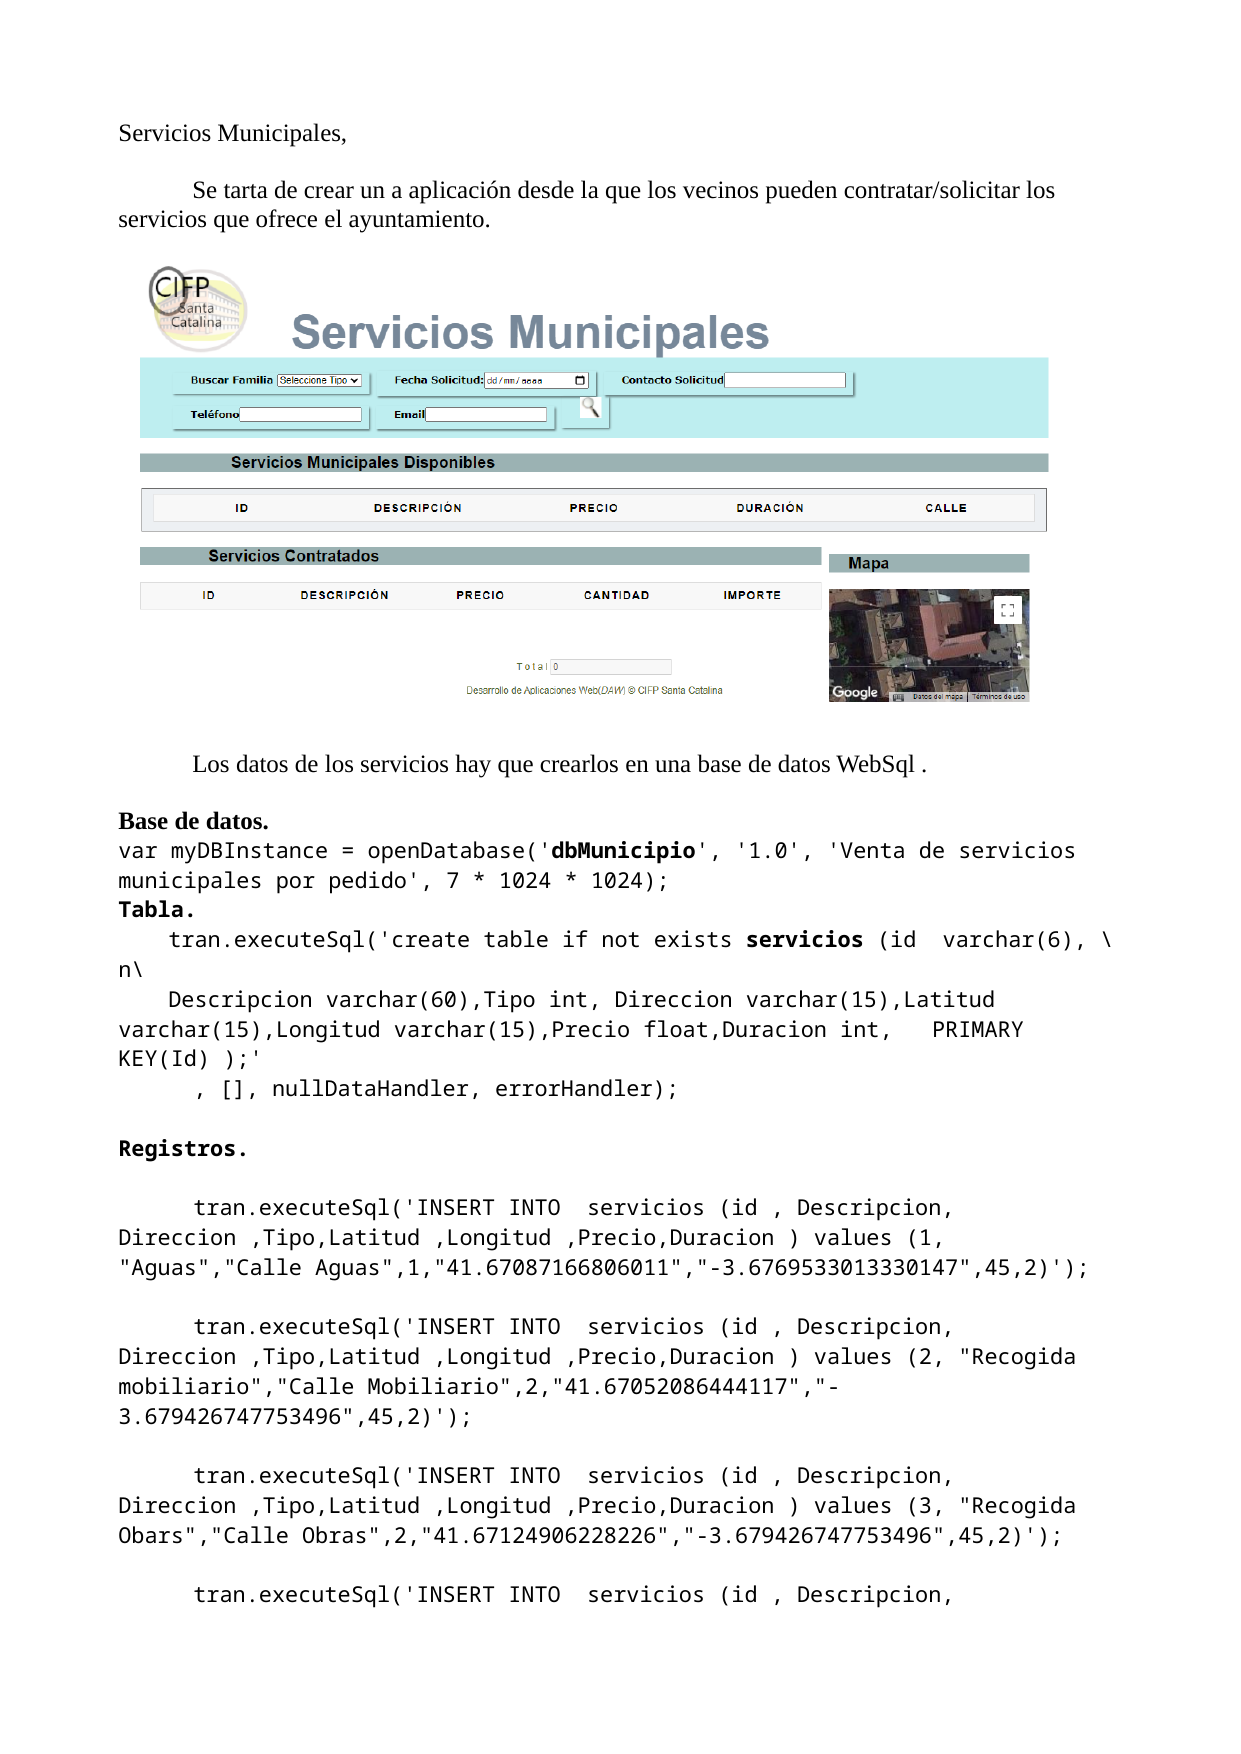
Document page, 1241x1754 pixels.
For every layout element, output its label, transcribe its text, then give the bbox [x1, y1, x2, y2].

text Tabla. [118, 894, 1122, 924]
text Se tarta de crear un a aplicación desde la que los vecinos pueden contratar/solicitar los servicios que ofrece el ayuntamiento. [118, 176, 1122, 233]
text Servicios Municipales, [118, 118, 1122, 147]
picture [118, 258, 1049, 720]
text tran.executeSql('INSERT INTO servicios (id , Descripcion, Direccion ,Tipo,Latitud ,Longitud ,Precio,Duracion ) values (1, "Aguas","Calle Aguas",1,"41.67087166806011","-3.6769533013330147",45,2)'); [118, 1192, 1122, 1282]
text var myDBInstance = openDatabase('dbMunicipio', '1.0', 'Venta de servicios municipales por pedido', 7 * 1024 * 1024); [118, 835, 1122, 894]
text tran.executeSql('INSERT INTO servicios (id , Descripcion, Direccion ,Tipo,Latitud ,Longitud ,Precio,Duracion ) values (3, "Recogida Obars","Calle Obras",2,"41.67124906228226","-3.679426747753496",45,2)'); [118, 1460, 1122, 1549]
text Registros. [118, 1133, 1122, 1162]
text Descripcion varchar(60),Tipo int, Direccion varchar(15),Latitud varchar(15),Longitud varchar(15),Precio float,Duracion int, PRIMARY KEY(Id) );' [118, 984, 1122, 1073]
text tran.executeSql('create table if not exists servicios (id varchar(6), \n\ [118, 924, 1122, 984]
text tran.executeSql('INSERT INTO servicios (id , Descripcion, [118, 1579, 1122, 1609]
text , [], nullDataHandler, errorHandler); [118, 1073, 1122, 1103]
text Base de datos. [118, 806, 1122, 835]
text tran.executeSql('INSERT INTO servicios (id , Descripcion, Direccion ,Tipo,Latitud ,Longitud ,Precio,Duracion ) values (2, "Recogida mobiliario","Calle Mobiliario",2,"41.67052086444117","-3.679426747753496",45,2)'); [118, 1311, 1122, 1430]
text Los datos de los servicios hay que crearlos en una base de datos WebSql . [118, 749, 1122, 777]
